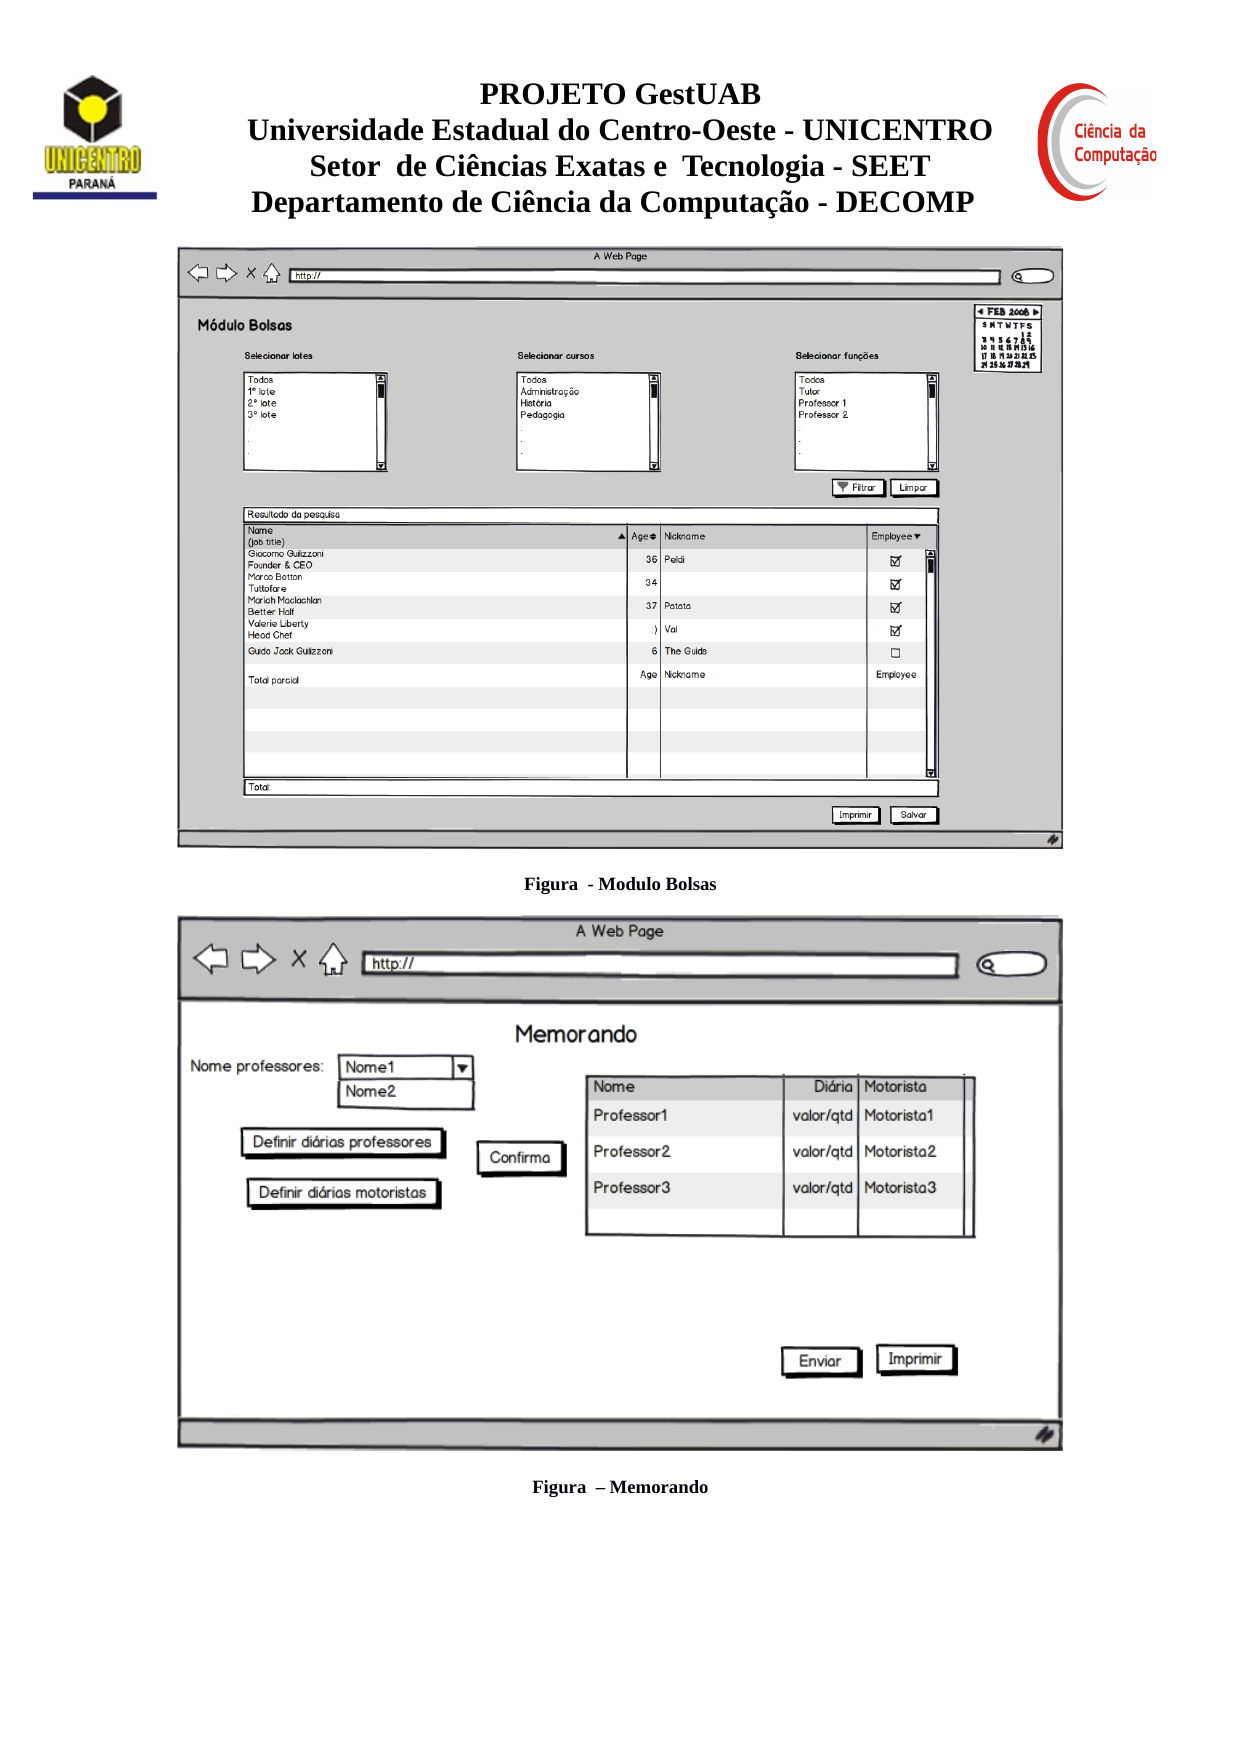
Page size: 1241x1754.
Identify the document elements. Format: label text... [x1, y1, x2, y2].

text Figura – Memorando [29, 1476, 1211, 1497]
picture [177, 246, 1064, 849]
picture [177, 915, 1064, 1451]
text Figura - Modulo Bolsas [29, 873, 1211, 895]
picture [1037, 83, 1157, 201]
picture [32, 75, 160, 201]
